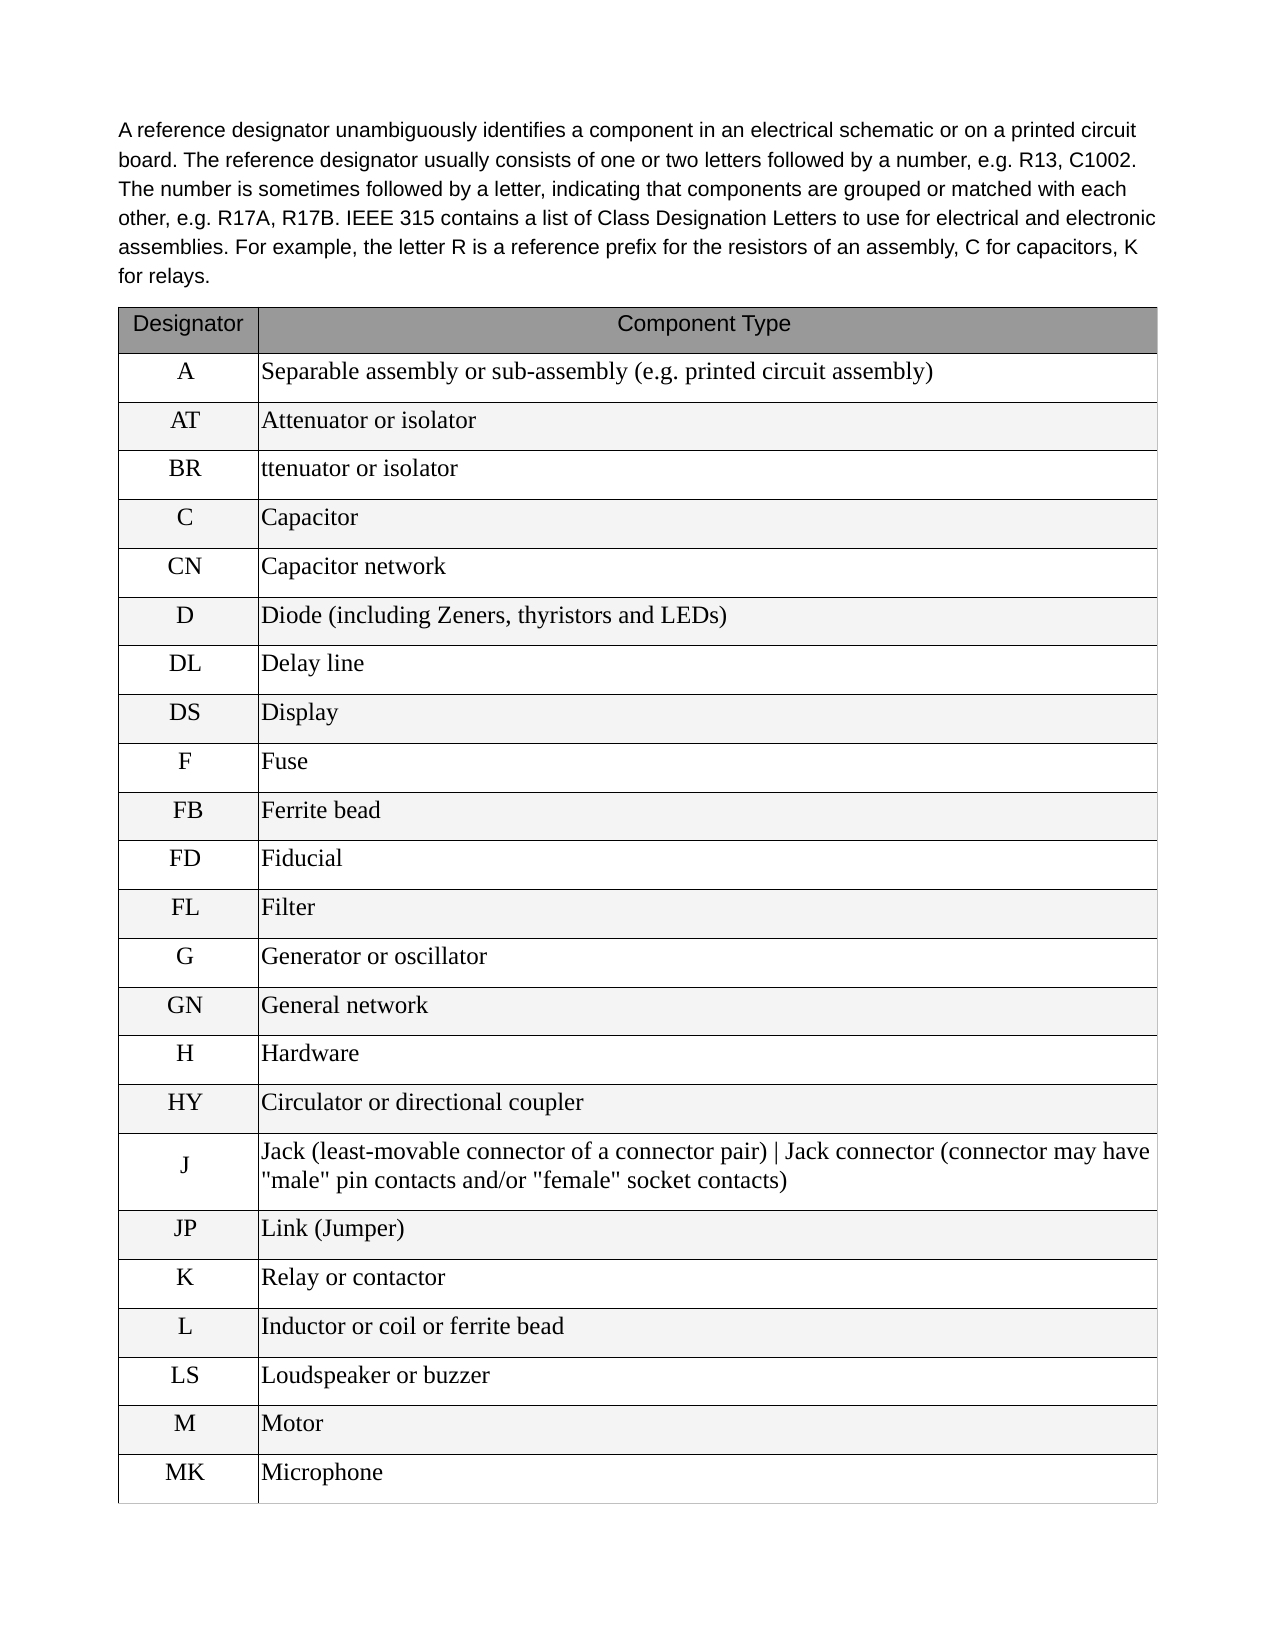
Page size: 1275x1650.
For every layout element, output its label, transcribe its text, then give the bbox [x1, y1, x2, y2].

table_cell Relay or contactor [259, 1260, 1157, 1308]
table_cell Jack (least-movable connector of a connector pair) | Jack connector (connector may have "male" pin contacts and/or "female" socket contacts) [259, 1134, 1157, 1210]
table_cell JP [119, 1211, 258, 1259]
table_cell Circulator or directional coupler [259, 1085, 1157, 1133]
table_cell Fiducial [259, 841, 1157, 889]
table_cell FL [119, 890, 258, 938]
table_cell FD [119, 841, 258, 889]
table_cell FB [119, 793, 258, 840]
table_cell Filter [259, 890, 1157, 938]
text A reference designator unambiguously identifies a component in an electrical schematic or on a printed circuit board. The reference designator usually consists of one or two letters followed by a number, e.g. R13, C1002. The number is sometimes followed by a letter, indicating that components are grouped or matched with each other, e.g. R17A, R17B. IEEE 315 contains a list of Class Designation Letters to use for electrical and electronic assemblies. For example, the letter R is a reference prefix for the resistors of an assembly, C for capacitors, K for relays. [118, 118, 1157, 288]
table_cell Microphone [259, 1455, 1157, 1503]
table_cell CN [119, 549, 258, 597]
table_cell HY [119, 1085, 258, 1133]
table_cell M [119, 1406, 258, 1454]
table_cell Display [259, 695, 1157, 743]
table_cell D [119, 598, 258, 645]
table_cell Attenuator or isolator [259, 403, 1157, 450]
table_cell Delay line [259, 646, 1157, 694]
table_cell Generator or oscillator [259, 939, 1157, 987]
table_cell Link (Jumper) [259, 1211, 1157, 1259]
table_cell GN [119, 988, 258, 1035]
table_header Designator [119, 308, 258, 353]
table_cell Hardware [259, 1036, 1157, 1084]
table_cell BR [119, 451, 258, 499]
table_cell Inductor or coil or ferrite bead [259, 1309, 1157, 1357]
table_cell General network [259, 988, 1157, 1035]
table_cell Fuse [259, 744, 1157, 792]
table_cell J [119, 1134, 258, 1210]
table_cell Ferrite bead [259, 793, 1157, 840]
table_cell A [119, 354, 258, 402]
table_cell MK [119, 1455, 258, 1503]
table_cell H [119, 1036, 258, 1084]
table_cell Separable assembly or sub-assembly (e.g. printed circuit assembly) [259, 354, 1157, 402]
table_cell L [119, 1309, 258, 1357]
table_cell AT [119, 403, 258, 450]
table_cell G [119, 939, 258, 987]
table_cell K [119, 1260, 258, 1308]
table_cell Diode (including Zeners, thyristors and LEDs) [259, 598, 1157, 645]
table_cell ttenuator or isolator [259, 451, 1157, 499]
table_cell Capacitor [259, 500, 1157, 548]
table_cell Capacitor network [259, 549, 1157, 597]
table_cell LS [119, 1358, 258, 1405]
table_cell DL [119, 646, 258, 694]
table_cell Loudspeaker or buzzer [259, 1358, 1157, 1405]
table_header Component Type [259, 308, 1157, 353]
table_cell DS [119, 695, 258, 743]
table_cell Motor [259, 1406, 1157, 1454]
table_cell C [119, 500, 258, 548]
table_cell F [119, 744, 258, 792]
